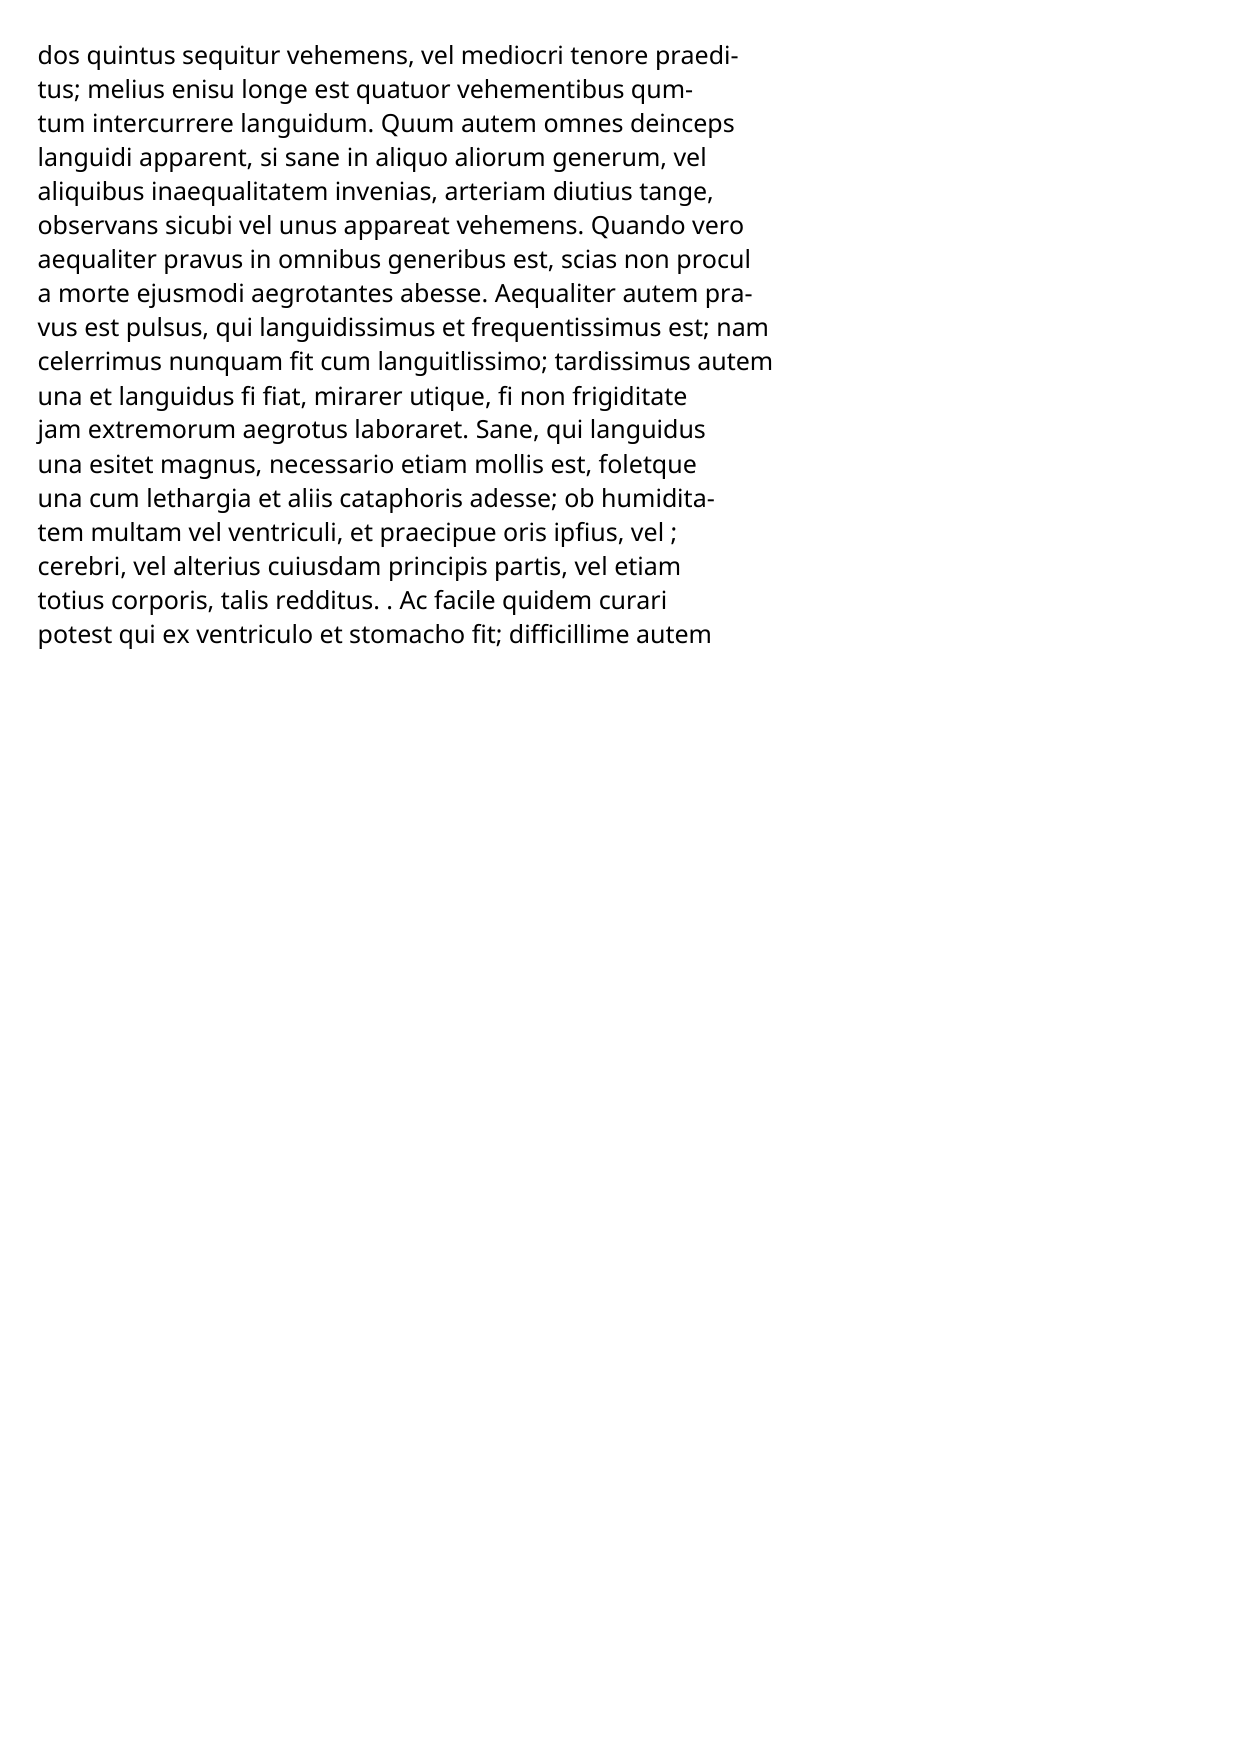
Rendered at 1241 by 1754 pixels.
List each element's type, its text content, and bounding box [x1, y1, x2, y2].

text dos quintus sequitur vehemens, vel mediocri tenore praedi- tus; melius enisu longe est quatuor vehementibus qum- tum intercurrere languidum. Quum autem omnes deinceps languidi apparent, si sane in aliquo aliorum generum, vel aliquibus inaequalitatem invenias, arteriam diutius tange, observans sicubi vel unus appareat vehemens. Quando vero aequaliter pravus in omnibus generibus est, scias non procul a morte ejusmodi aegrotantes abesse. Aequaliter autem pra- vus est pulsus, qui languidissimus et frequentissimus est; nam celerrimus nunquam fit cum languitlissimo; tardissimus autem una et languidus fi fiat, mirarer utique, fi non frigiditate jam extremorum aegrotus laboraret. Sane, qui languidus una esitet magnus, necessario etiam mollis est, foletque una cum lethargia et aliis cataphoris adesse; ob humidita- tem multam vel ventriculi, et praecipue oris ipfius, vel ; cerebri, vel alterius cuiusdam principis partis, vel etiam totius corporis, talis redditus. . Ac facile quidem curari potest qui ex ventriculo et stomacho fit; difficillime autem [37, 37, 1203, 651]
